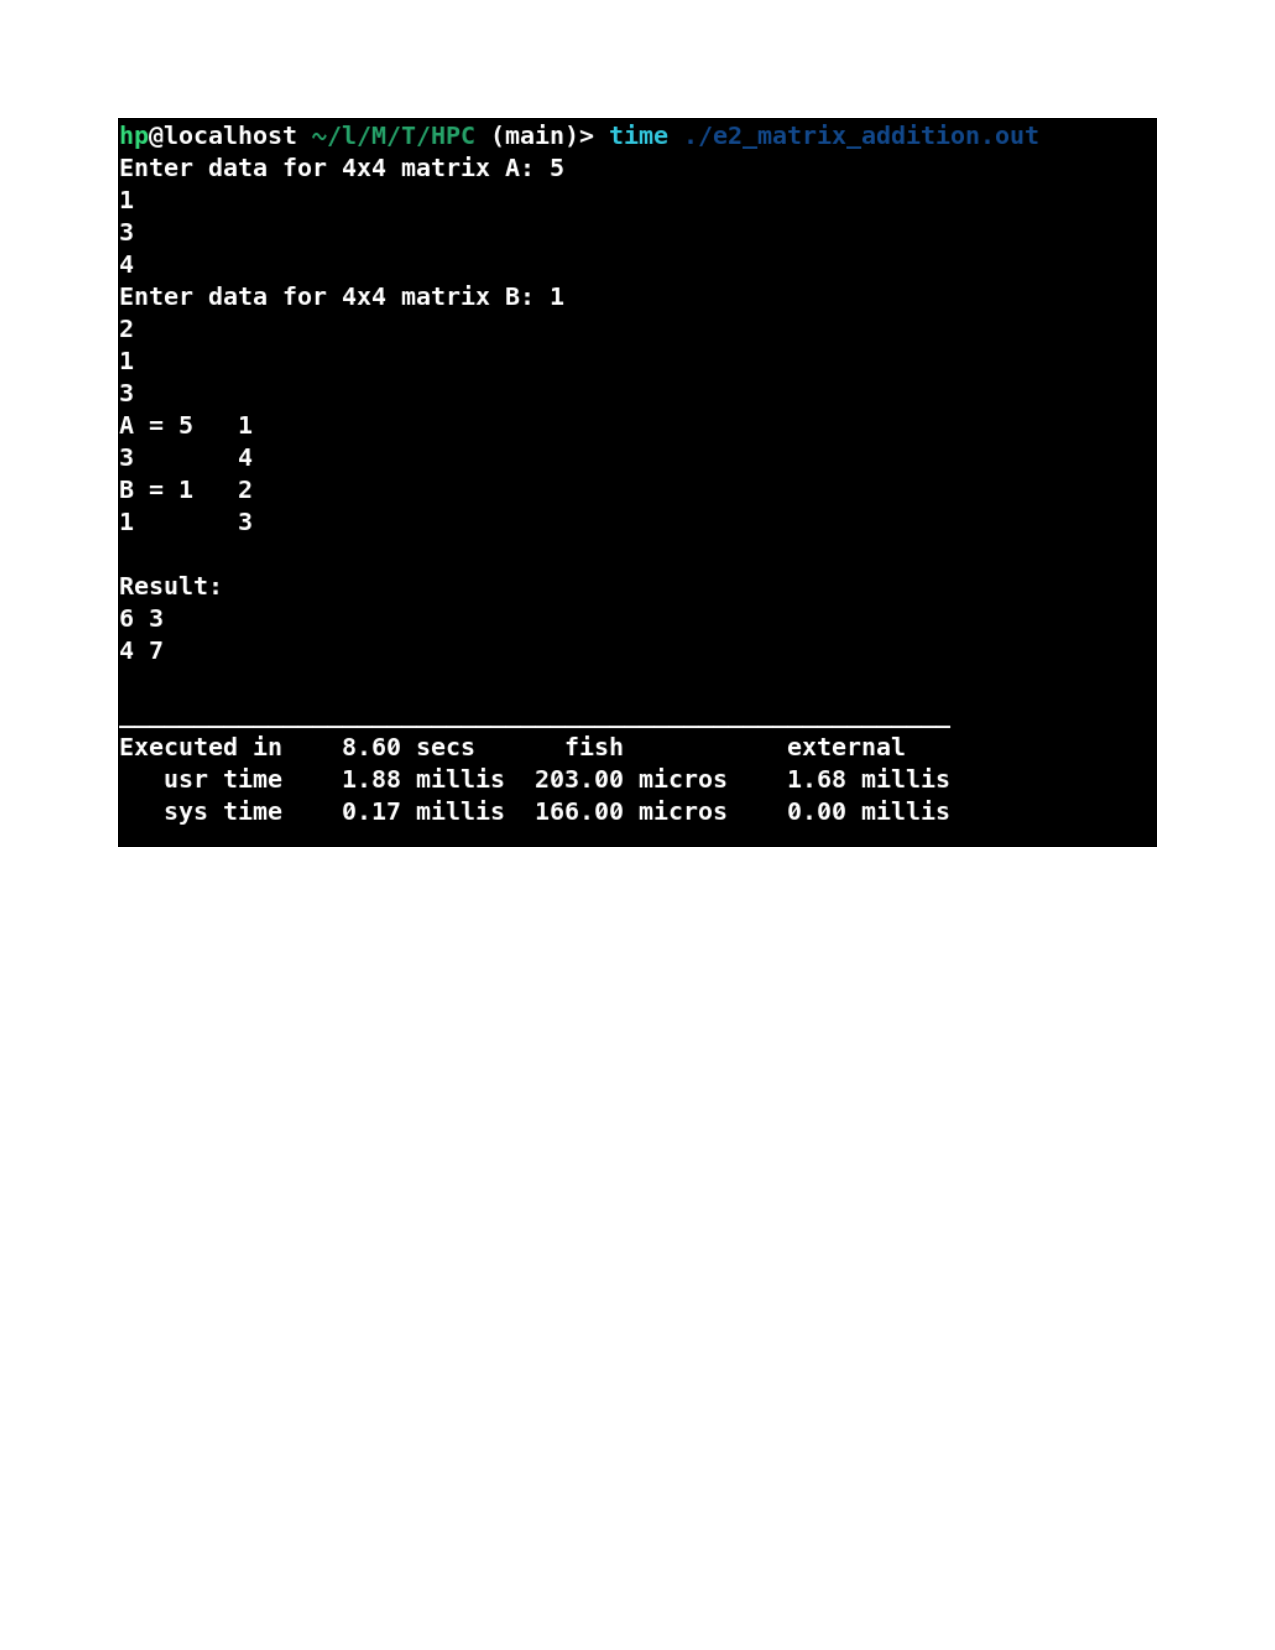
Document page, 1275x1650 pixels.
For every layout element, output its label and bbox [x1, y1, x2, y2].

picture [118, 118, 1157, 847]
